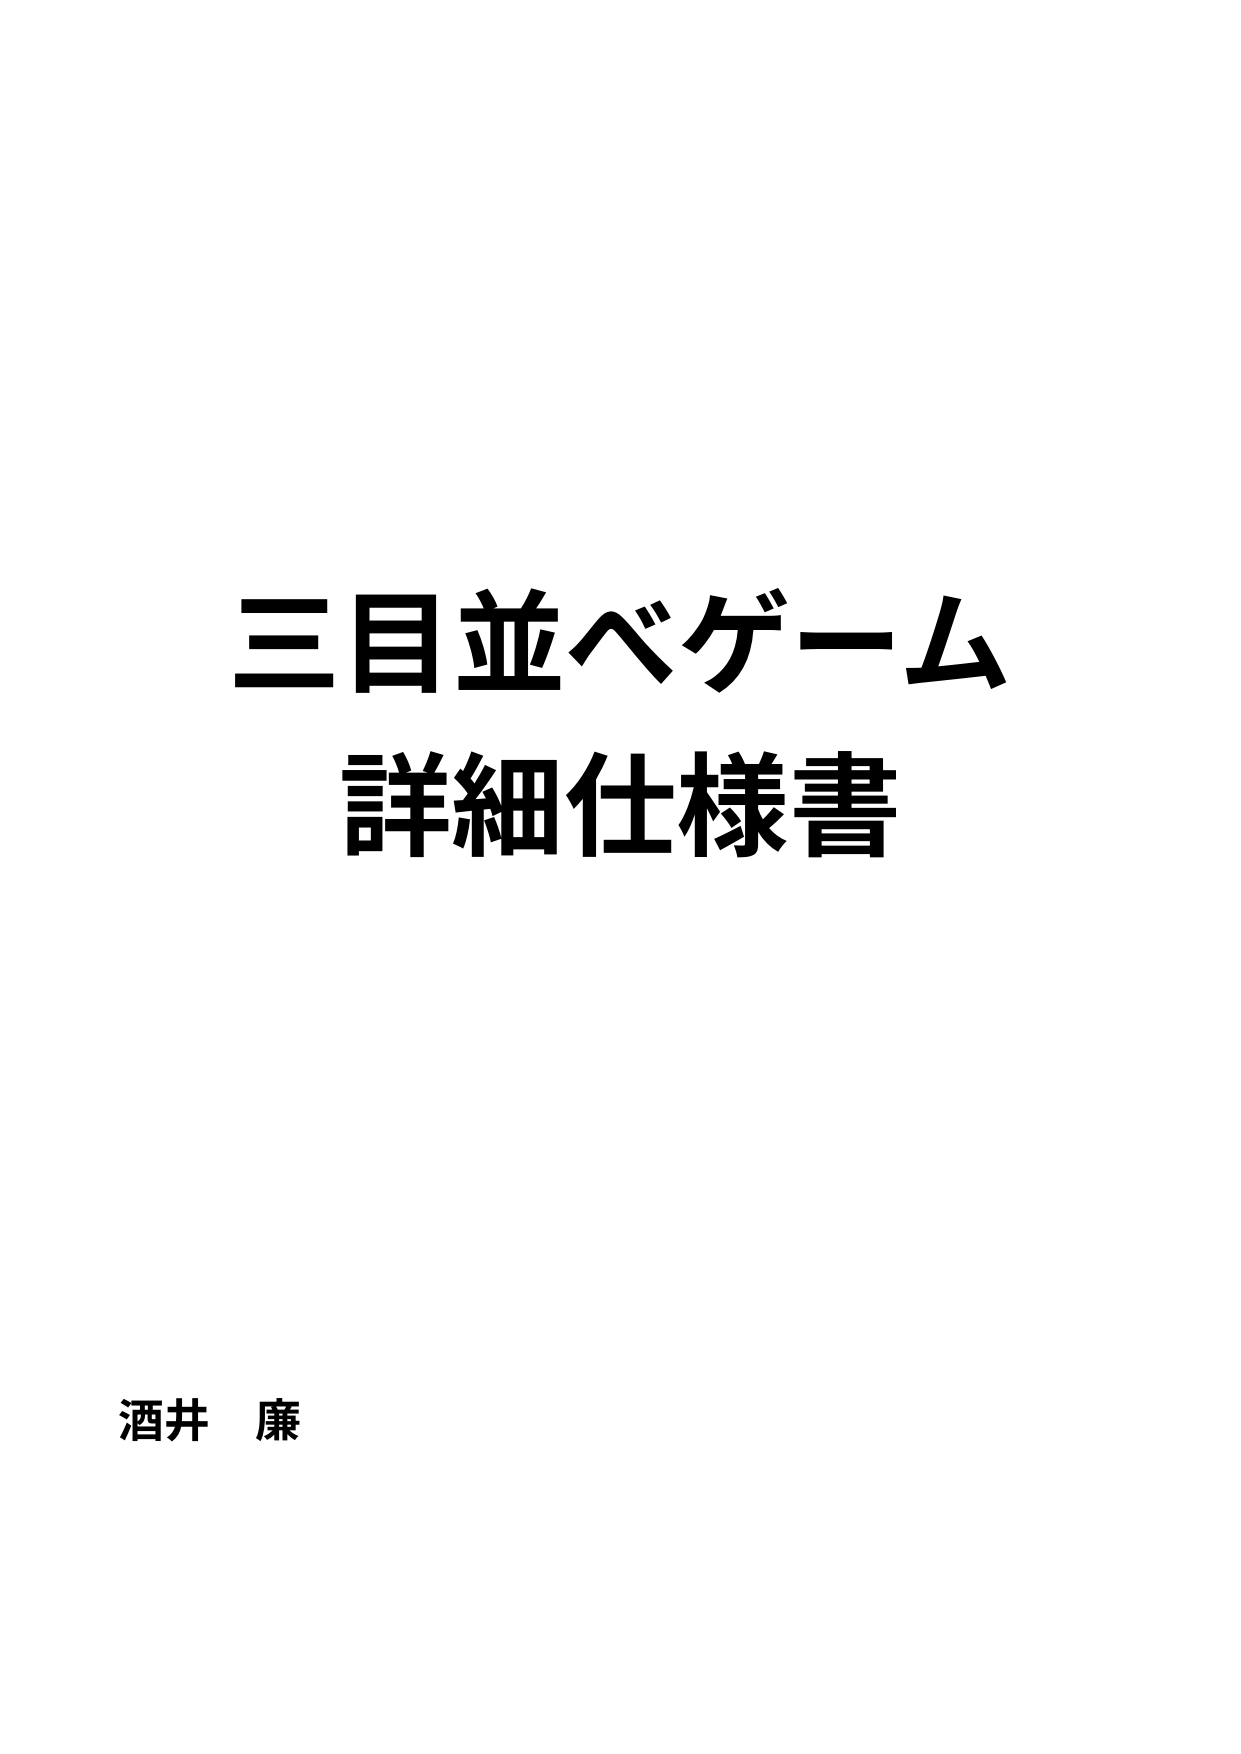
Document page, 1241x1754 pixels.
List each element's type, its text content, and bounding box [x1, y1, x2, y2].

text 詳細仕様書 [118, 717, 1122, 880]
text 酒井 廉 [118, 1384, 1122, 1450]
text 三目並べゲーム [118, 554, 1122, 717]
